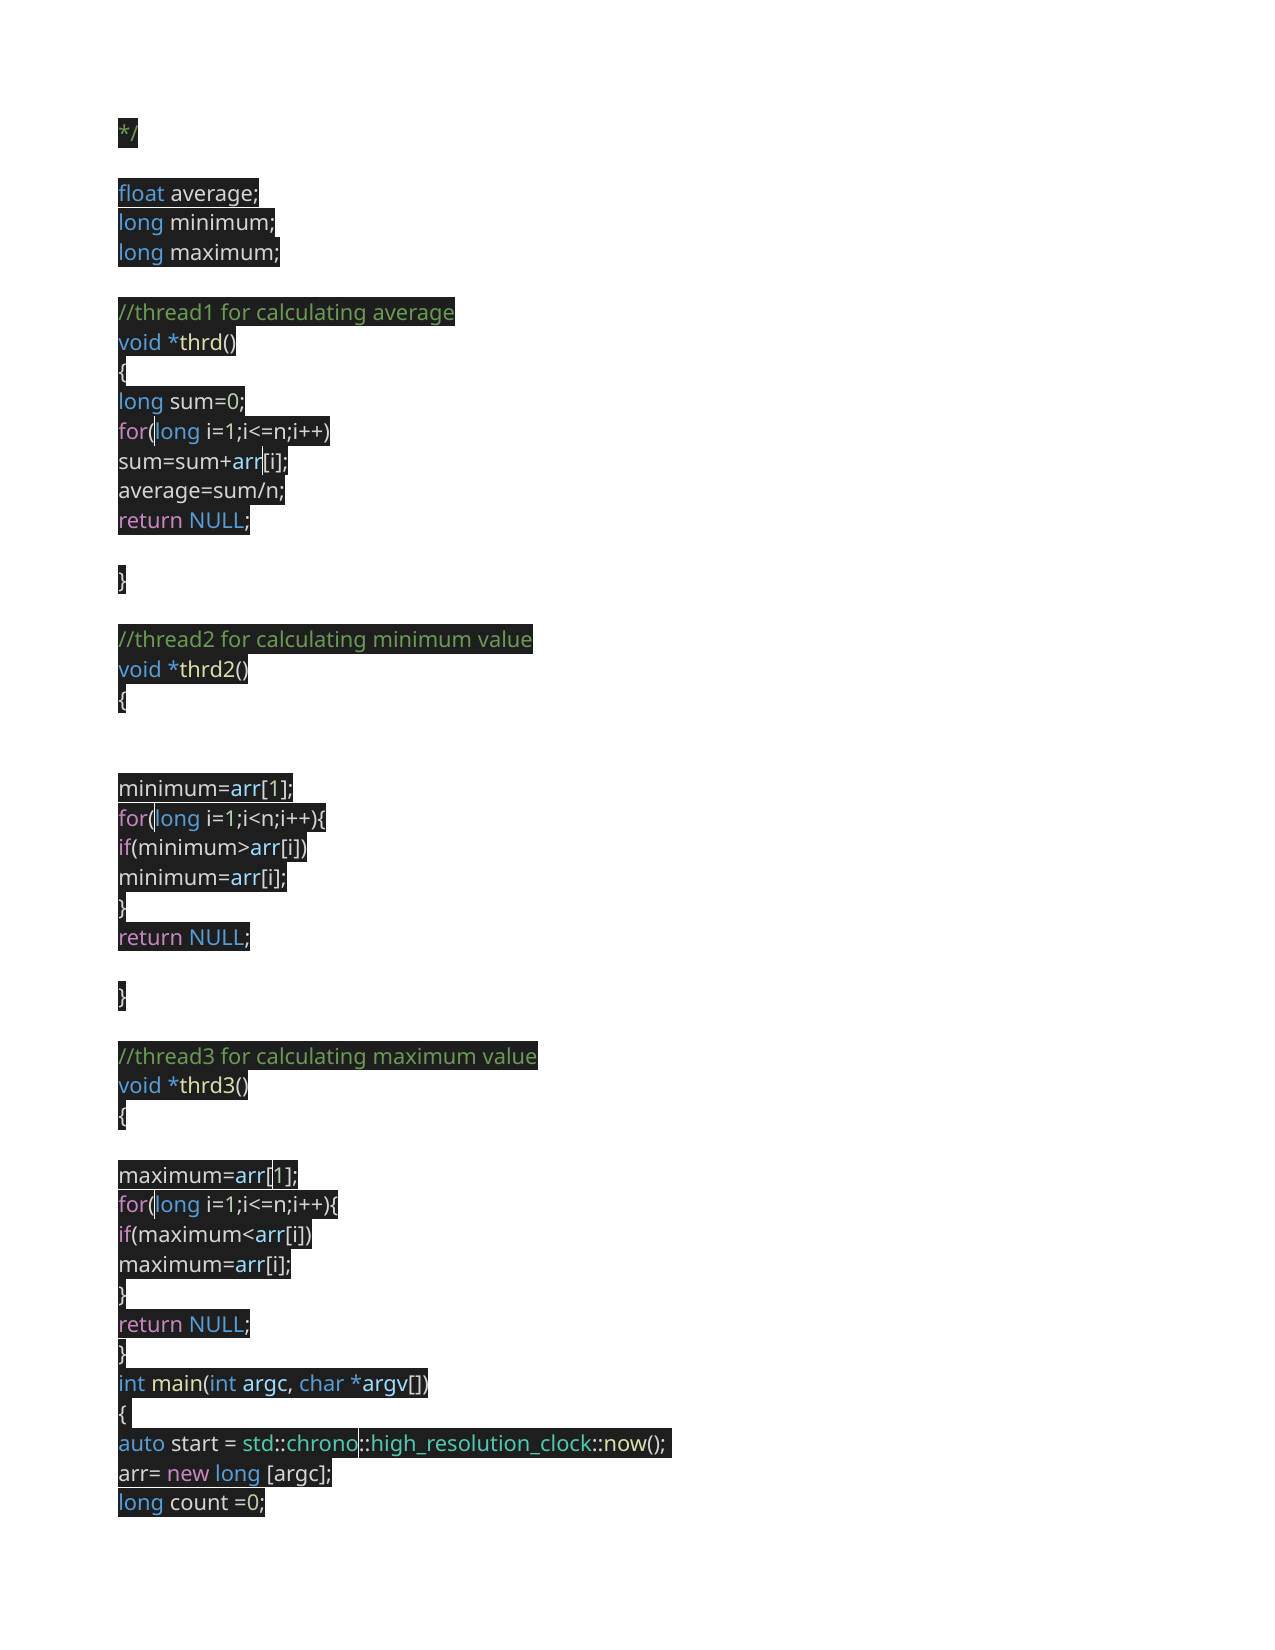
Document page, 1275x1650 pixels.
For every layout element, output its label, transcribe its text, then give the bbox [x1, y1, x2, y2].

text { [118, 684, 1157, 713]
text sum=sum+arr[i]; [118, 446, 1157, 475]
text //thread1 for calculating average [118, 297, 1157, 326]
text void *thrd() [118, 326, 1157, 356]
text auto start = std::chrono::high_resolution_clock::now(); [118, 1428, 1157, 1458]
text void *thrd2() [118, 654, 1157, 684]
text for(long i=1;i<=n;i++){ [118, 1189, 1157, 1219]
text long maximum; [118, 237, 1157, 267]
text return NULL; [118, 922, 1157, 951]
text void *thrd3() [118, 1070, 1157, 1100]
text long count =0; [118, 1487, 1157, 1517]
text for(long i=1;i<n;i++){ [118, 802, 1157, 832]
text int main(int argc, char *argv[]) [118, 1368, 1157, 1398]
text } [118, 565, 1157, 594]
text maximum=arr[i]; [118, 1249, 1157, 1279]
text for(long i=1;i<=n;i++) [118, 416, 1157, 446]
text arr= new long [argc]; [118, 1458, 1157, 1487]
text maximum=arr[1]; [118, 1160, 1157, 1189]
text { [118, 1398, 1157, 1428]
text { [118, 356, 1157, 386]
text //thread2 for calculating minimum value [118, 624, 1157, 654]
text } [118, 1279, 1157, 1309]
text long sum=0; [118, 386, 1157, 416]
text average=sum/n; [118, 475, 1157, 505]
text } [118, 981, 1157, 1011]
text minimum=arr[1]; [118, 773, 1157, 802]
text return NULL; [118, 505, 1157, 535]
text //thread3 for calculating maximum value [118, 1041, 1157, 1070]
text if(minimum>arr[i]) [118, 832, 1157, 862]
text { [118, 1100, 1157, 1130]
text */ [118, 118, 1157, 148]
text float average; [118, 178, 1157, 207]
text } [118, 1338, 1157, 1368]
text long minimum; [118, 207, 1157, 237]
text } [118, 892, 1157, 922]
text if(maximum<arr[i]) [118, 1219, 1157, 1249]
text return NULL; [118, 1309, 1157, 1338]
text minimum=arr[i]; [118, 862, 1157, 892]
